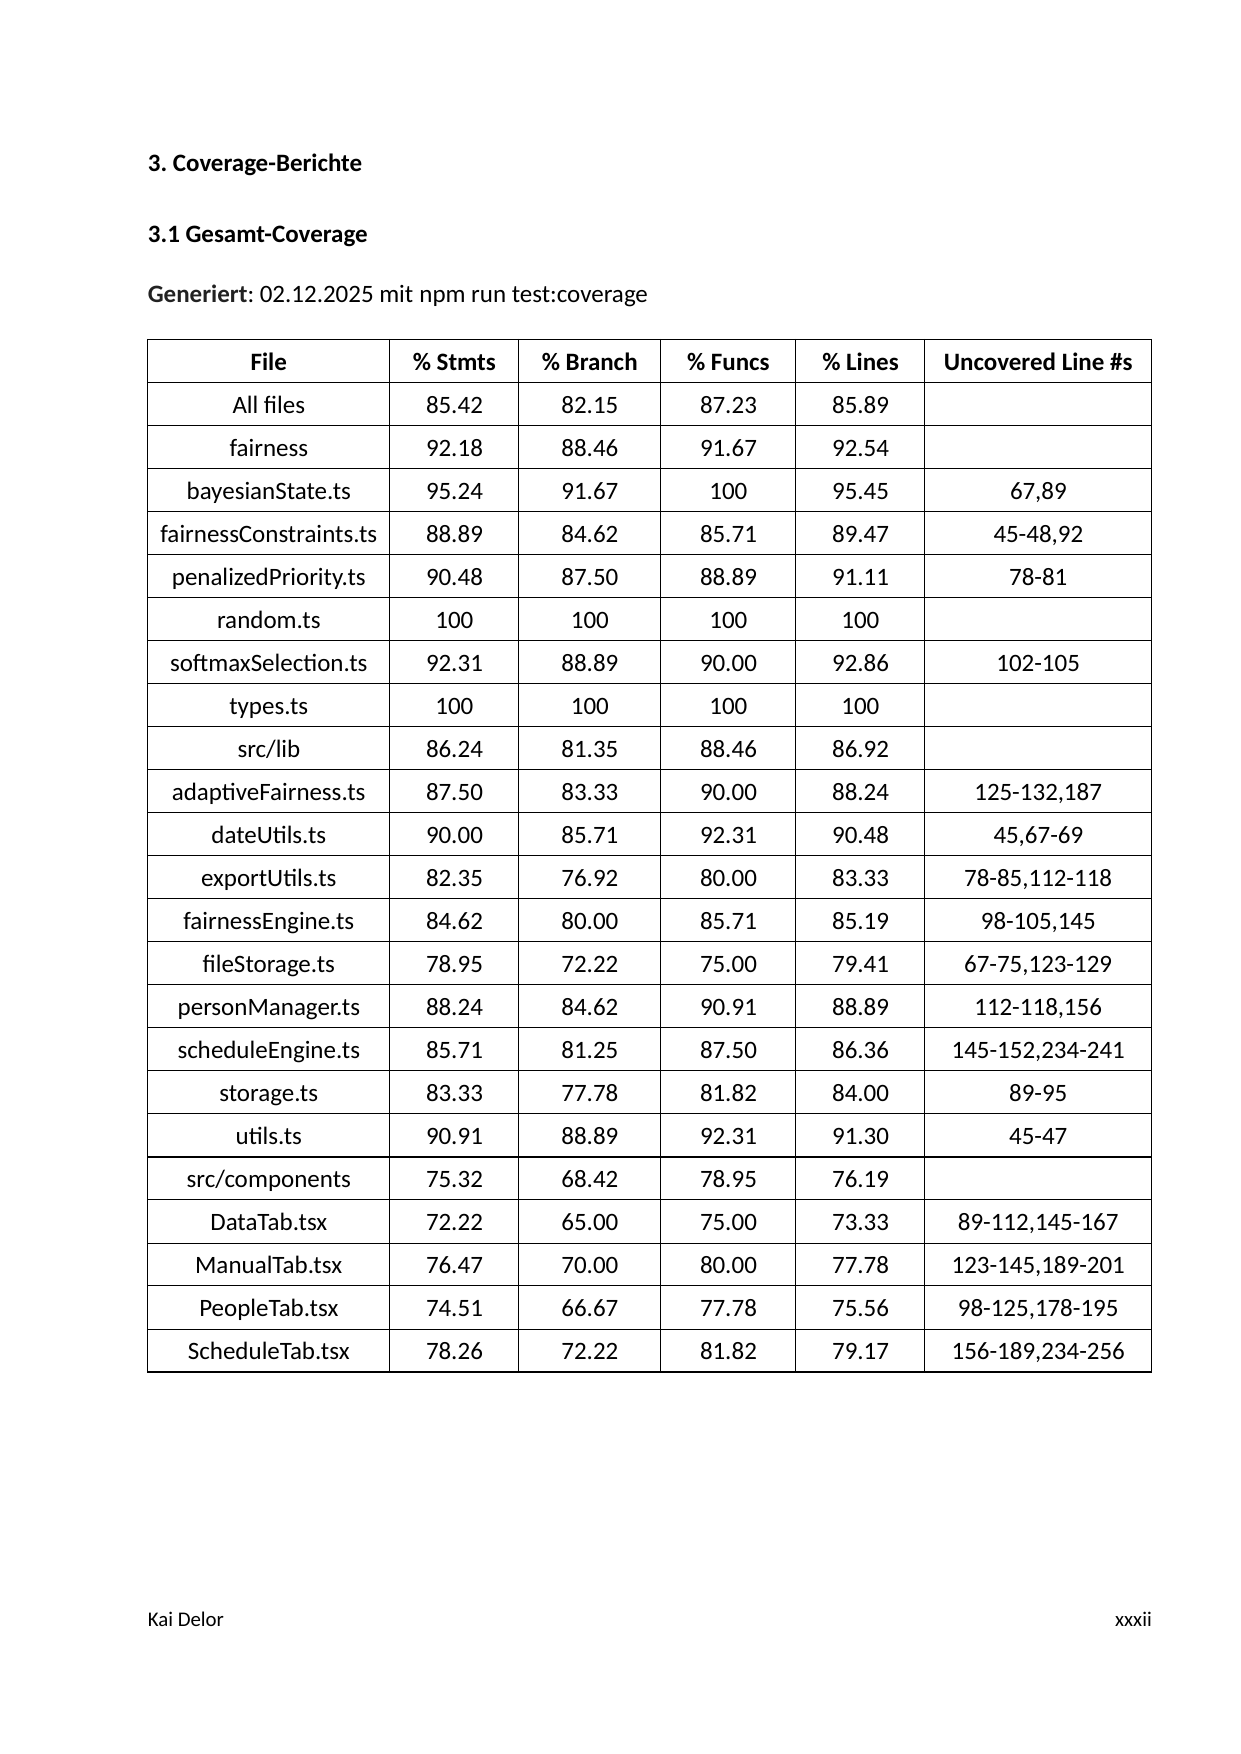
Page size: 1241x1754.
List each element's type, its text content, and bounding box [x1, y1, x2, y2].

table_cell 95.24 [390, 469, 518, 511]
table_cell 91.67 [661, 426, 795, 468]
table_cell 123-145,189-201 [925, 1244, 1151, 1285]
table_cell [925, 383, 1151, 425]
table_cell 100 [661, 598, 795, 640]
table_cell 90.00 [390, 813, 518, 855]
table_cell 100 [796, 684, 924, 726]
table_cell 92.54 [796, 426, 924, 468]
table_cell 91.67 [519, 469, 660, 511]
table_cell 78-85,112-118 [925, 856, 1151, 898]
table_cell 91.30 [796, 1114, 924, 1156]
table_cell 98-105,145 [925, 899, 1151, 941]
table_cell DataTab.tsx [148, 1200, 389, 1242]
table_cell exportUtils.ts [148, 856, 389, 898]
table_cell 102-105 [925, 641, 1151, 683]
table_cell bayesianState.ts [148, 469, 389, 511]
table_cell 83.33 [796, 856, 924, 898]
table_cell src/components [148, 1158, 389, 1199]
table_header % Lines [796, 340, 924, 382]
text 3.1 Gesamt-Coverage [148, 218, 1152, 249]
table_cell 81.25 [519, 1028, 660, 1070]
table_header % Branch [519, 340, 660, 382]
table_cell 65.00 [519, 1200, 660, 1242]
table_cell 75.56 [796, 1286, 924, 1328]
subtitle 3. Coverage-Berichte [148, 148, 1152, 178]
table_cell types.ts [148, 684, 389, 726]
table_cell 76.19 [796, 1158, 924, 1199]
table_cell 77.78 [661, 1286, 795, 1328]
table_cell 80.00 [519, 899, 660, 941]
table_cell 78.95 [390, 942, 518, 984]
table_cell softmaxSelection.ts [148, 641, 389, 683]
table_cell 84.00 [796, 1071, 924, 1113]
table_cell 70.00 [519, 1244, 660, 1285]
table_cell 100 [661, 469, 795, 511]
table_cell 90.48 [796, 813, 924, 855]
text Generiert: 02.12.2025 mit npm run test:coverage [148, 279, 1152, 309]
table_cell [925, 598, 1151, 640]
table_cell 92.86 [796, 641, 924, 683]
table_cell 87.50 [519, 555, 660, 597]
table_cell 72.22 [390, 1200, 518, 1242]
table_cell 79.41 [796, 942, 924, 984]
table_cell 92.18 [390, 426, 518, 468]
table_cell 87.50 [661, 1028, 795, 1070]
table_cell 88.24 [390, 985, 518, 1027]
table_header % Stmts [390, 340, 518, 382]
table_cell 82.35 [390, 856, 518, 898]
table_cell 89-112,145-167 [925, 1200, 1151, 1242]
table_cell PeopleTab.tsx [148, 1286, 389, 1328]
table_cell fairness [148, 426, 389, 468]
table_cell 100 [519, 684, 660, 726]
table_cell 145-152,234-241 [925, 1028, 1151, 1070]
table_cell 85.42 [390, 383, 518, 425]
table_cell 85.89 [796, 383, 924, 425]
table_cell 88.89 [796, 985, 924, 1027]
table_cell fairnessEngine.ts [148, 899, 389, 941]
table_cell 73.33 [796, 1200, 924, 1242]
table_cell 87.50 [390, 770, 518, 812]
table_cell 88.24 [796, 770, 924, 812]
table_cell 84.62 [519, 985, 660, 1027]
table_cell random.ts [148, 598, 389, 640]
table_cell 86.24 [390, 727, 518, 769]
table_cell 90.91 [661, 985, 795, 1027]
table_cell 88.46 [519, 426, 660, 468]
table_cell 87.23 [661, 383, 795, 425]
table_cell All files [148, 383, 389, 425]
table_cell scheduleEngine.ts [148, 1028, 389, 1070]
table_cell 88.89 [661, 555, 795, 597]
table_cell 75.00 [661, 942, 795, 984]
table_cell 75.00 [661, 1200, 795, 1242]
table_cell 77.78 [519, 1071, 660, 1113]
table_cell fileStorage.ts [148, 942, 389, 984]
table_cell ManualTab.tsx [148, 1244, 389, 1285]
table_cell 88.89 [519, 1114, 660, 1156]
table_cell adaptiveFairness.ts [148, 770, 389, 812]
table_cell 88.89 [390, 512, 518, 554]
table_cell src/lib [148, 727, 389, 769]
table_cell 88.46 [661, 727, 795, 769]
table_cell ScheduleTab.tsx [148, 1330, 389, 1371]
table_cell 81.82 [661, 1071, 795, 1113]
table_cell 84.62 [390, 899, 518, 941]
table_cell 88.89 [519, 641, 660, 683]
table_cell 100 [796, 598, 924, 640]
table_cell 85.71 [661, 899, 795, 941]
table_cell 78.95 [661, 1158, 795, 1199]
table_cell 83.33 [390, 1071, 518, 1113]
table_cell 81.35 [519, 727, 660, 769]
table_cell 112-118,156 [925, 985, 1151, 1027]
table_cell 45,67-69 [925, 813, 1151, 855]
table_cell 90.00 [661, 641, 795, 683]
table_cell 95.45 [796, 469, 924, 511]
table_cell 86.92 [796, 727, 924, 769]
table_cell 80.00 [661, 856, 795, 898]
table_cell 100 [390, 684, 518, 726]
table_cell 76.47 [390, 1244, 518, 1285]
table_cell 90.48 [390, 555, 518, 597]
table_cell 78-81 [925, 555, 1151, 597]
table_cell [925, 1158, 1151, 1199]
table_cell utils.ts [148, 1114, 389, 1156]
table_cell penalizedPriority.ts [148, 555, 389, 597]
table_cell 85.71 [661, 512, 795, 554]
table_cell 76.92 [519, 856, 660, 898]
table_cell storage.ts [148, 1071, 389, 1113]
table_cell dateUtils.ts [148, 813, 389, 855]
table_cell 82.15 [519, 383, 660, 425]
table_cell 79.17 [796, 1330, 924, 1371]
table_cell 85.19 [796, 899, 924, 941]
table_cell 89-95 [925, 1071, 1151, 1113]
table_cell 74.51 [390, 1286, 518, 1328]
table_cell 67,89 [925, 469, 1151, 511]
table_cell 86.36 [796, 1028, 924, 1070]
table_cell 100 [390, 598, 518, 640]
table_cell 78.26 [390, 1330, 518, 1371]
table_cell 77.78 [796, 1244, 924, 1285]
table_cell 90.00 [661, 770, 795, 812]
table_cell fairnessConstraints.ts [148, 512, 389, 554]
table_cell [925, 684, 1151, 726]
table_cell 92.31 [390, 641, 518, 683]
table_cell 67-75,123-129 [925, 942, 1151, 984]
table_cell 83.33 [519, 770, 660, 812]
table_cell 45-48,92 [925, 512, 1151, 554]
table_cell personManager.ts [148, 985, 389, 1027]
table_cell 72.22 [519, 942, 660, 984]
table_cell 100 [519, 598, 660, 640]
table_cell 91.11 [796, 555, 924, 597]
table_cell [925, 727, 1151, 769]
table_cell 125-132,187 [925, 770, 1151, 812]
table_cell 92.31 [661, 813, 795, 855]
table_cell 156-189,234-256 [925, 1330, 1151, 1371]
table_cell 98-125,178-195 [925, 1286, 1151, 1328]
table_cell 68.42 [519, 1158, 660, 1199]
table_cell 84.62 [519, 512, 660, 554]
table_cell 100 [661, 684, 795, 726]
table_cell 89.47 [796, 512, 924, 554]
table_cell 66.67 [519, 1286, 660, 1328]
table_cell 85.71 [390, 1028, 518, 1070]
table_cell 90.91 [390, 1114, 518, 1156]
table_cell [925, 426, 1151, 468]
table_header File [148, 340, 389, 382]
table_header % Funcs [661, 340, 795, 382]
table_cell 72.22 [519, 1330, 660, 1371]
table_cell 81.82 [661, 1330, 795, 1371]
table_cell 45-47 [925, 1114, 1151, 1156]
table_header Uncovered Line #s [925, 340, 1151, 382]
table_cell 92.31 [661, 1114, 795, 1156]
table_cell 85.71 [519, 813, 660, 855]
table_cell 75.32 [390, 1158, 518, 1199]
table_cell 80.00 [661, 1244, 795, 1285]
